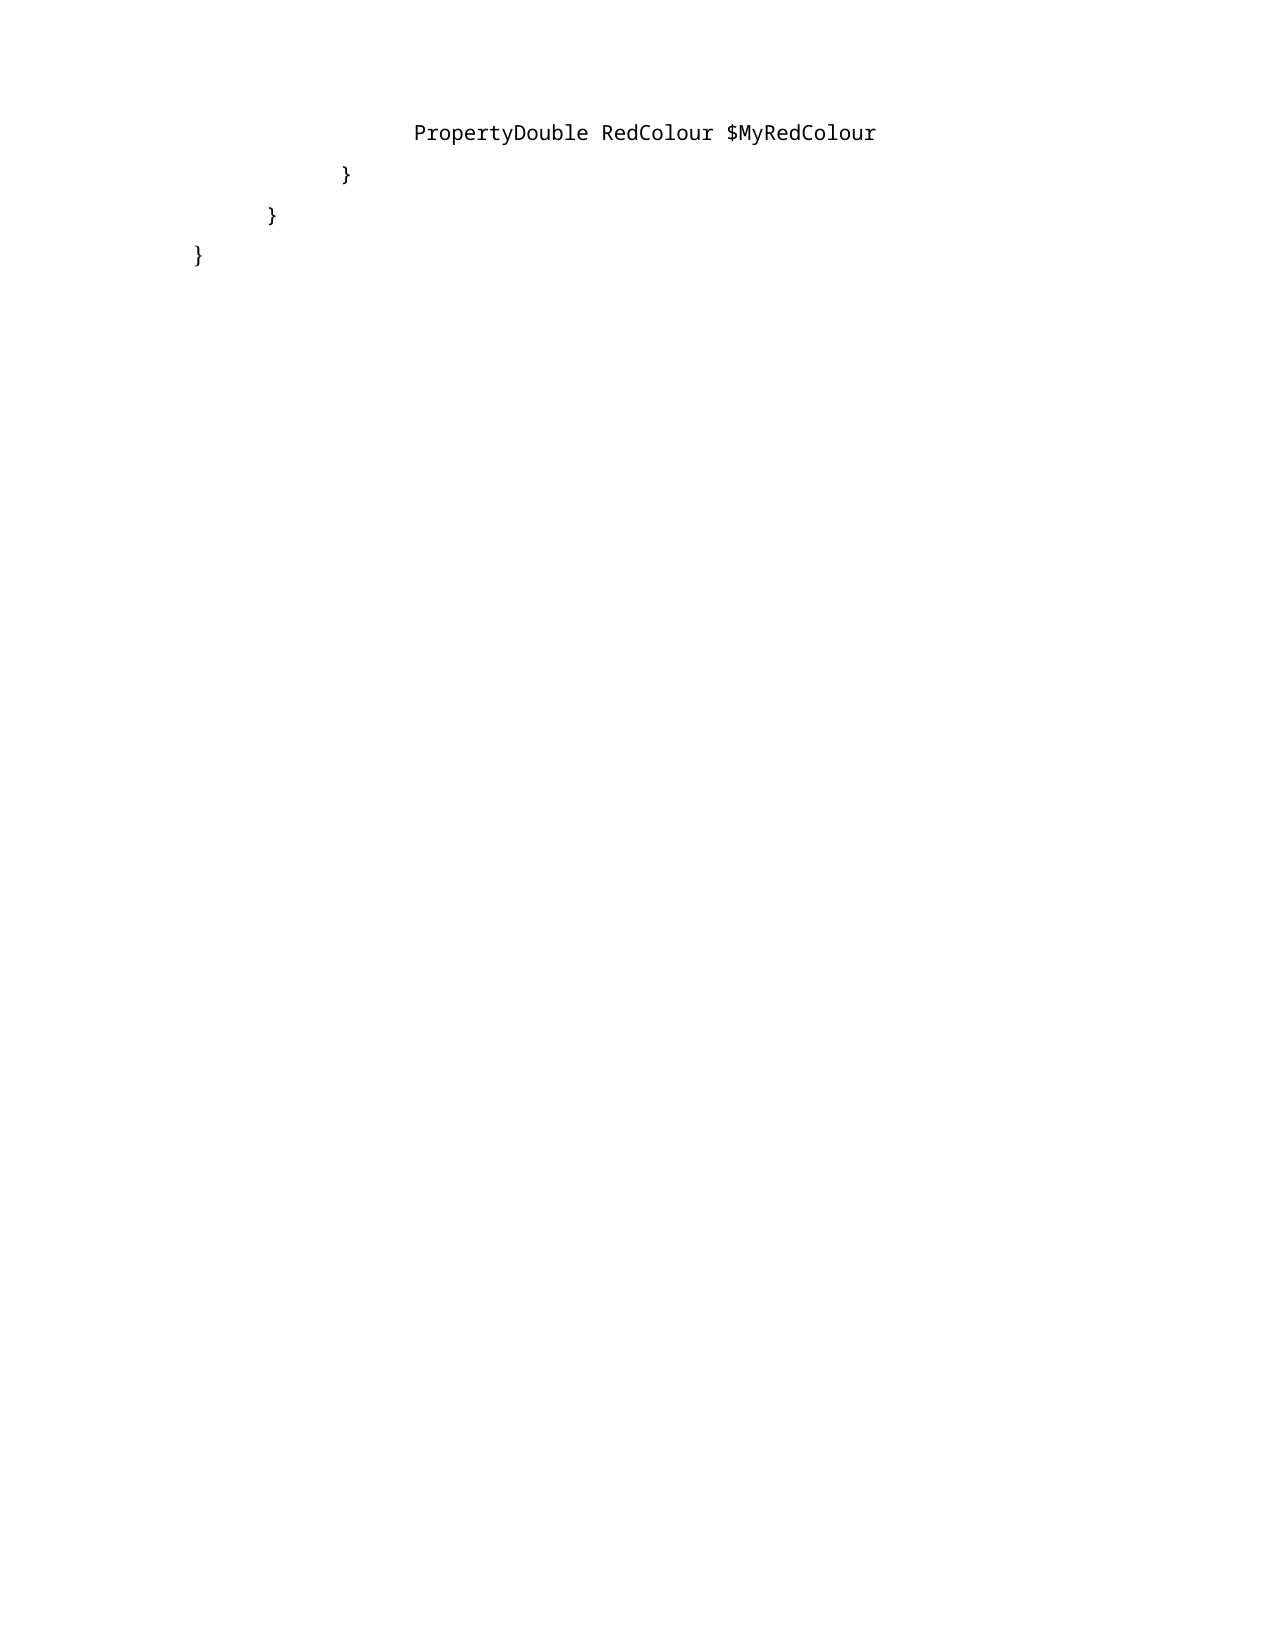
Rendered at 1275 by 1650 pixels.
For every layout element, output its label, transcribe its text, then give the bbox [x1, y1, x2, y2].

text } [118, 159, 1157, 187]
text } [118, 241, 1157, 269]
text } [118, 200, 1157, 228]
text PropertyDouble RedColour $MyRedColour [118, 118, 1157, 147]
